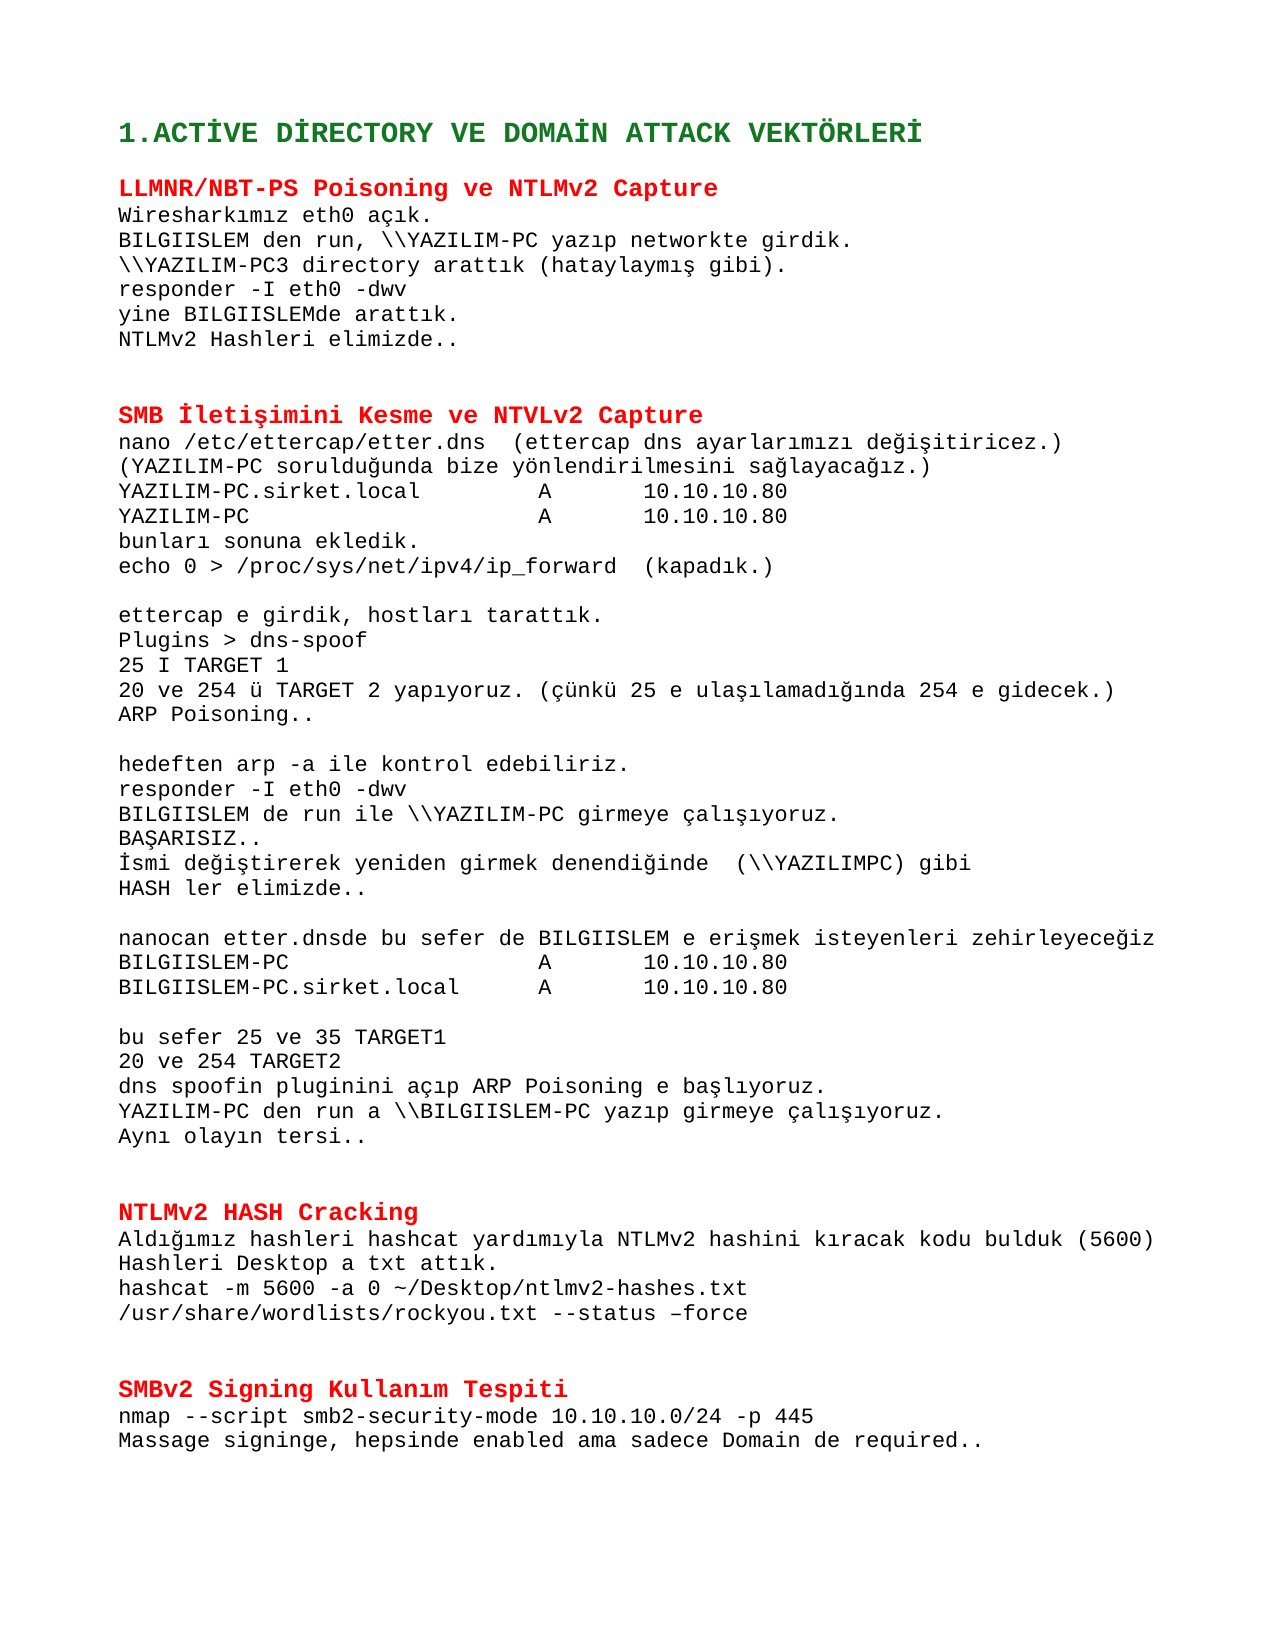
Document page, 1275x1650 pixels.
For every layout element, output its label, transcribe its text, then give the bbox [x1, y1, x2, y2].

text YAZILIM-PC.sirket.local A 10.10.10.80 [118, 481, 1157, 505]
text (YAZILIM-PC sorulduğunda bize yönlendirilmesini sağlayacağız.) [118, 456, 1157, 481]
text echo 0 > /proc/sys/net/ipv4/ip_forward (kapadık.) [118, 555, 1157, 580]
text bunları sonuna ekledik. [118, 530, 1157, 555]
text responder -I eth0 -dwv [118, 778, 1157, 803]
text hedeften arp -a ile kontrol edebiliriz. [118, 753, 1157, 778]
text SMB İletişimini Kesme ve NTVLv2 Capture [118, 403, 1157, 431]
text bu sefer 25 ve 35 TARGET1 [118, 1026, 1157, 1051]
text nmap --script smb2-security-mode 10.10.10.0/24 -p 445 [118, 1405, 1157, 1430]
text BILGIISLEM-PC A 10.10.10.80 [118, 952, 1157, 976]
text Plugins > dns-spoof [118, 629, 1157, 654]
text LLMNR/NBT-PS Poisoning ve NTLMv2 Capture [118, 176, 1157, 204]
text responder -I eth0 -dwv [118, 279, 1157, 303]
text Massage signinge, hepsinde enabled ama sadece Domain de required.. [118, 1430, 1157, 1454]
text İsmi değiştirerek yeniden girmek denendiğinde (\\YAZILIMPC) gibi [118, 852, 1157, 877]
text Aldığımız hashleri hashcat yardımıyla NTLMv2 hashini kıracak kodu bulduk (5600) [118, 1228, 1157, 1253]
text nanocan etter.dnsde bu sefer de BILGIISLEM e erişmek isteyenleri zehirleyeceğiz [118, 927, 1157, 952]
text nano /etc/ettercap/etter.dns (ettercap dns ayarlarımızı değişitiricez.) [118, 431, 1157, 456]
text BILGIISLEM-PC.sirket.local A 10.10.10.80 [118, 976, 1157, 1001]
text BILGIISLEM den run, \\YAZILIM-PC yazıp networkte girdik. [118, 229, 1157, 254]
text Aynı olayın tersi.. [118, 1125, 1157, 1150]
text Hashleri Desktop a txt attık. [118, 1253, 1157, 1277]
text 20 ve 254 ü TARGET 2 yapıyoruz. (çünkü 25 e ulaşılamadığında 254 e gidecek.) [118, 679, 1157, 704]
text 1.ACTİVE DİRECTORY VE DOMAİN ATTACK VEKTÖRLERİ [118, 118, 1157, 151]
text dns spoofin pluginini açıp ARP Poisoning e başlıyoruz. [118, 1076, 1157, 1100]
text 20 ve 254 TARGET2 [118, 1051, 1157, 1076]
text BAŞARISIZ.. [118, 828, 1157, 852]
text NTLMv2 HASH Cracking [118, 1199, 1157, 1228]
text HASH ler elimizde.. [118, 877, 1157, 902]
text YAZILIM-PC den run a \\BILGIISLEM-PC yazıp girmeye çalışıyoruz. [118, 1100, 1157, 1125]
text SMBv2 Signing Kullanım Tespiti [118, 1377, 1157, 1405]
text YAZILIM-PC A 10.10.10.80 [118, 505, 1157, 530]
text ARP Poisoning.. [118, 704, 1157, 728]
text yine BILGIISLEMde arattık. [118, 303, 1157, 328]
text 25 I TARGET 1 [118, 654, 1157, 679]
text \\YAZILIM-PC3 directory arattık (hataylaymış gibi). [118, 254, 1157, 279]
text hashcat -m 5600 -a 0 ~/Desktop/ntlmv2-hashes.txt /usr/share/wordlists/rockyou.txt --status –force [118, 1277, 1157, 1327]
text ettercap e girdik, hostları tarattık. [118, 604, 1157, 629]
text NTLMv2 Hashleri elimizde.. [118, 328, 1157, 353]
text BILGIISLEM de run ile \\YAZILIM-PC girmeye çalışıyoruz. [118, 803, 1157, 828]
text Wiresharkımız eth0 açık. [118, 204, 1157, 229]
